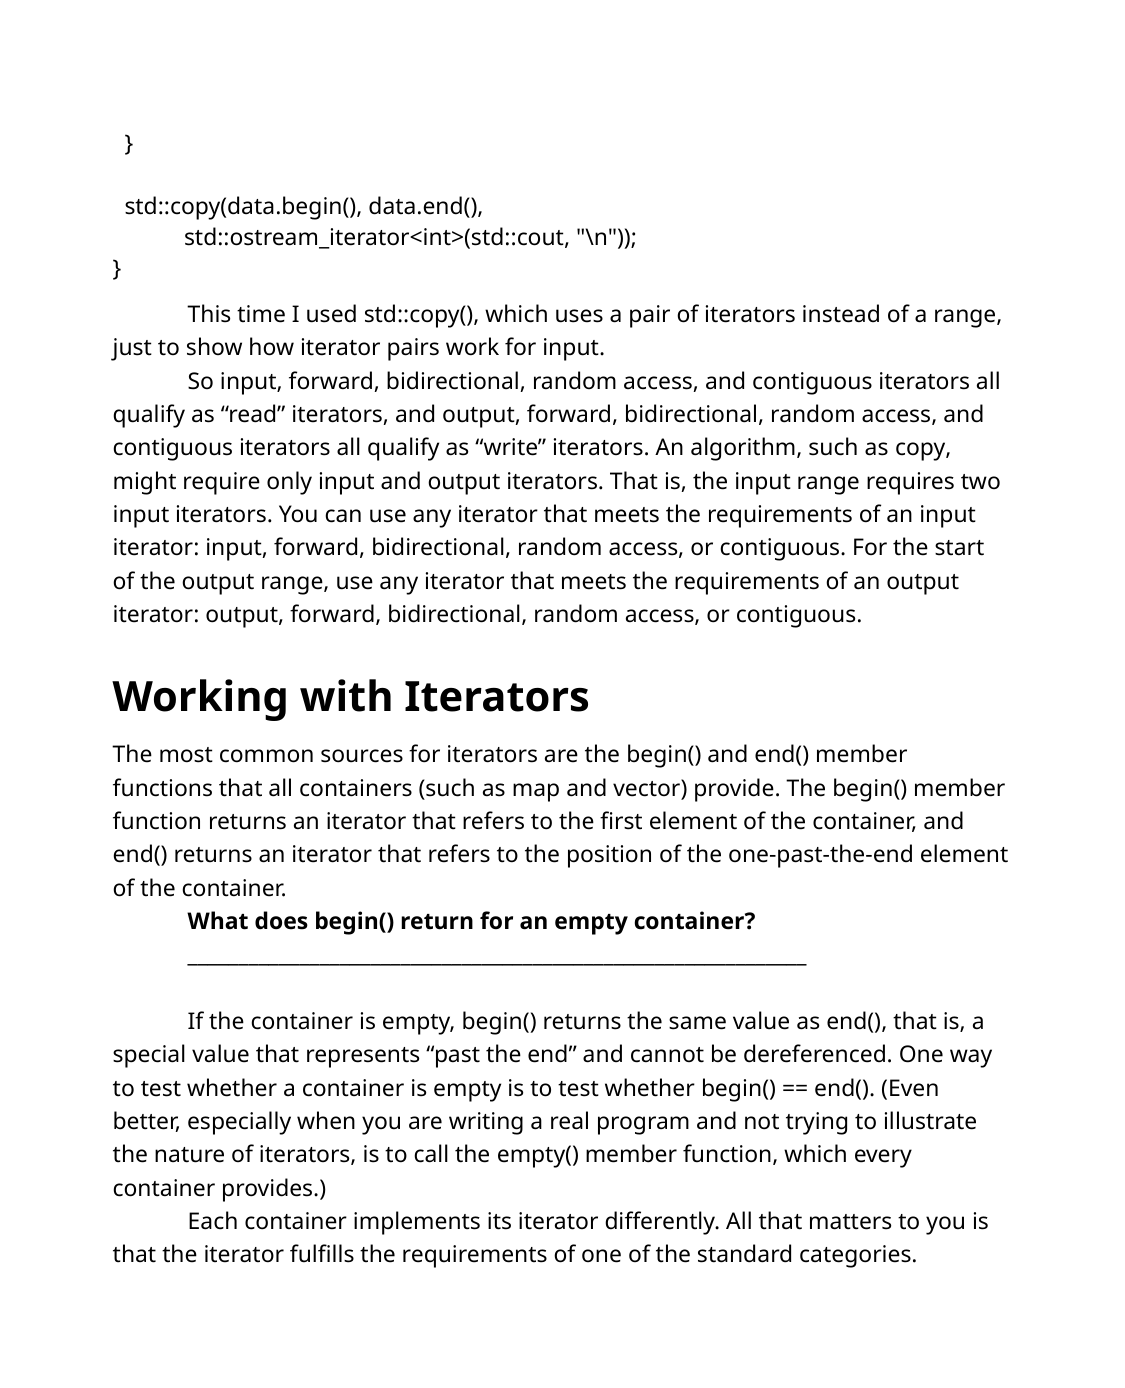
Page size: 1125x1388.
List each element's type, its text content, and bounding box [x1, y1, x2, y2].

text So input, forward, bidirectional, random access, and contiguous iterators all qualify as “read” iterators, and output, forward, bidirectional, random access, and contiguous iterators all qualify as “write” iterators. An algorithm, such as copy, might require only input and output iterators. That is, the input range requires two input iterators. You can use any iterator that meets the requirements of an input iterator: input, forward, bidirectional, random access, or contiguous. For the start of the output range, use any iterator that meets the requirements of an output iterator: output, forward, bidirectional, random access, or contiguous. [112, 363, 1012, 629]
text } [112, 252, 1012, 283]
text _____________________________________________________________ [112, 936, 1012, 969]
text If the container is empty, begin() returns the same value as end(), that is, a special value that represents “past the end” and cannot be dereferenced. One way to test whether a container is empty is to test whether begin() == end(). (Even better, especially when you are writing a real program and not trying to illustrate the nature of iterators, is to call the empty() member function, which every container provides.) [112, 1003, 1012, 1203]
text Each container implements its iterator differently. All that matters to you is that the iterator fulfills the requirements of one of the standard categories. [112, 1203, 1012, 1269]
text What does begin() return for an empty container? [112, 903, 1012, 936]
text std::copy(data.begin(), data.end(), [112, 190, 1012, 221]
text } [112, 127, 1012, 158]
text std::ostream_iterator<int>(std::cout, "\n")); [112, 221, 1012, 252]
text This time I used std::copy(), which uses a pair of iterators instead of a range, just to show how iterator pairs work for input. [112, 296, 1012, 363]
subtitle Working with Iterators [112, 667, 1012, 723]
text The most common sources for iterators are the begin() and end() member functions that all containers (such as map and vector) provide. The begin() member function returns an iterator that refers to the first element of the container, and end() returns an iterator that refers to the position of the one-past-the-end element of the container. [112, 736, 1012, 903]
